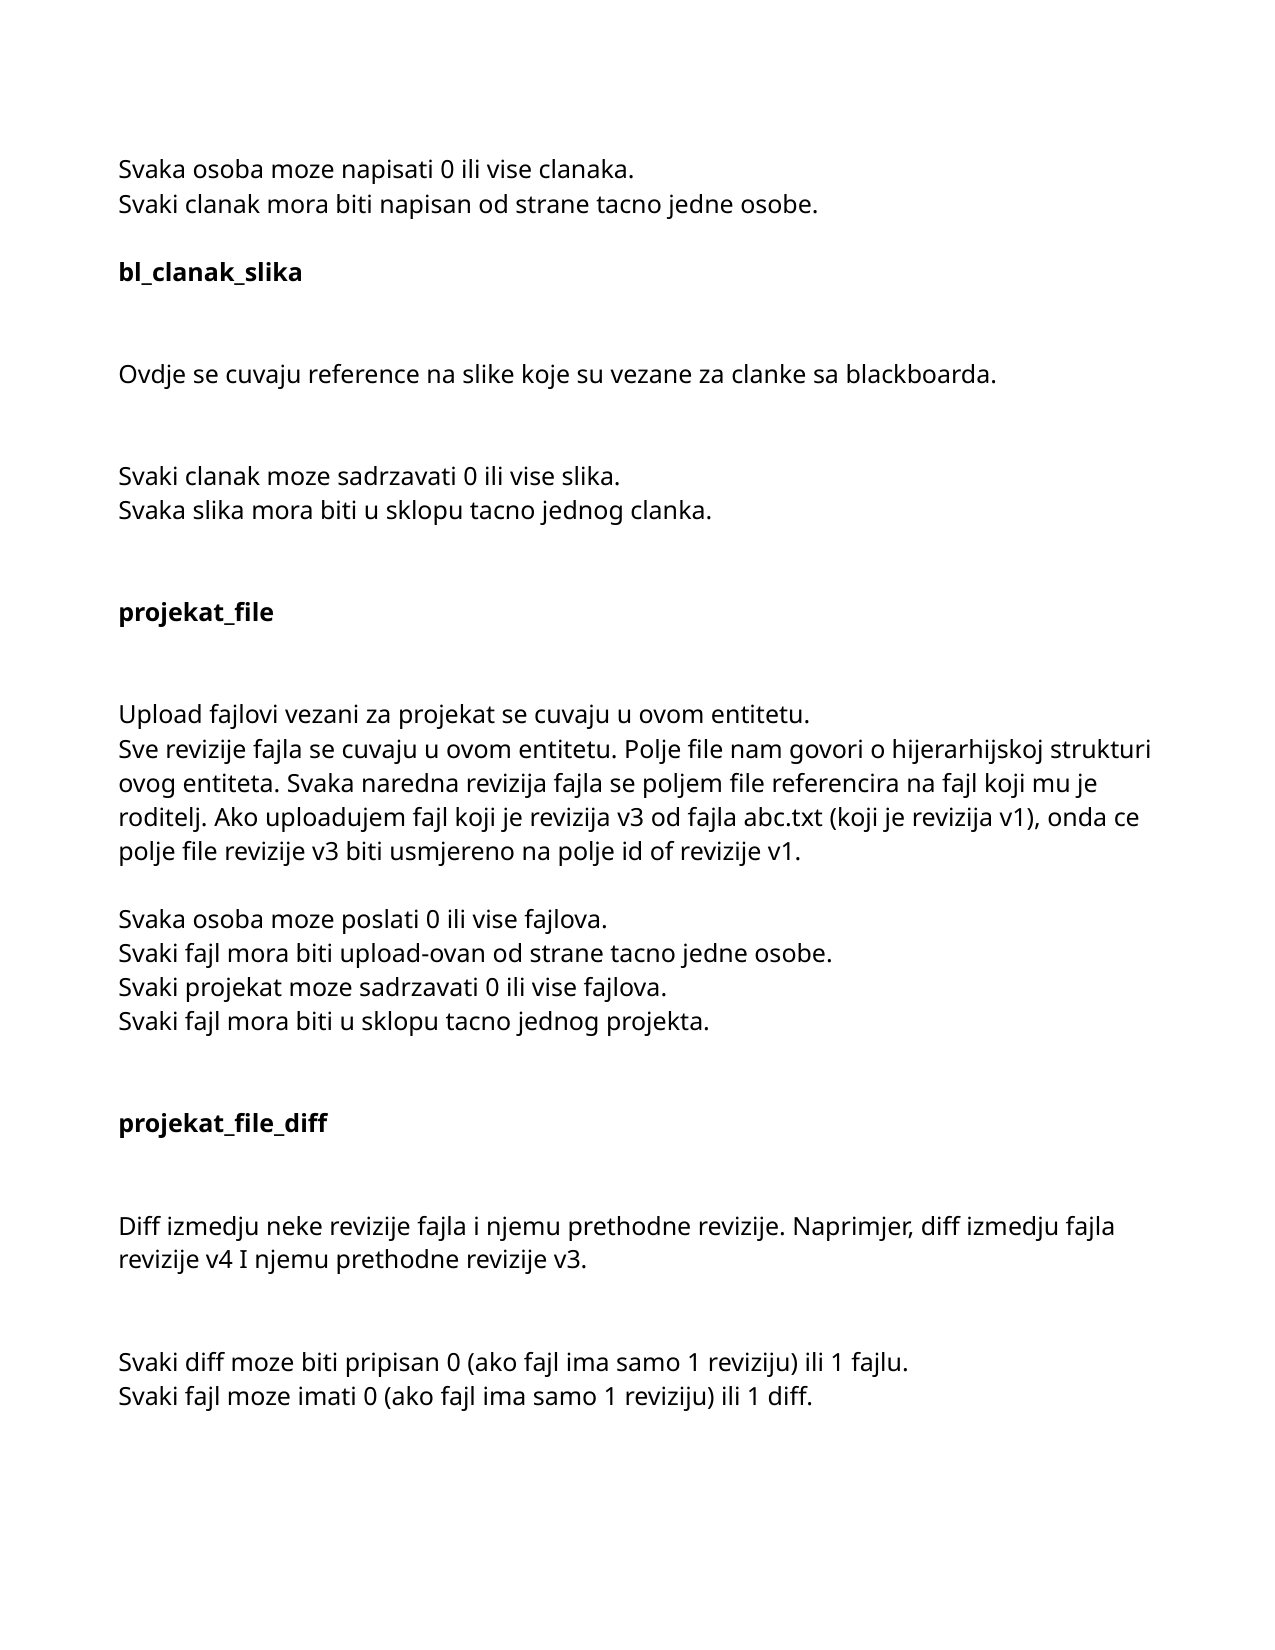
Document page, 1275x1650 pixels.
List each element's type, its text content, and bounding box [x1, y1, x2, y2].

text Svaka slika mora biti u sklopu tacno jednog clanka. [118, 493, 1157, 527]
text Sve revizije fajla se cuvaju u ovom entitetu. Polje file nam govori o hijerarhijskoj strukturi ovog entiteta. Svaka naredna revizija fajla se poljem file referencira na fajl koji mu je roditelj. Ako uploadujem fajl koji je revizija v3 od fajla abc.txt (koji je revizija v1), onda ce polje file revizije v3 biti usmjereno na polje id of revizije v1. [118, 731, 1157, 867]
text projekat_file_diff [118, 1106, 1157, 1140]
text Svaki projekat moze sadrzavati 0 ili vise fajlova. [118, 970, 1157, 1004]
text Diff izmedju neke revizije fajla i njemu prethodne revizije. Naprimjer, diff izmedju fajla revizije v4 I njemu prethodne revizije v3. [118, 1208, 1157, 1276]
text Svaka osoba moze poslati 0 ili vise fajlova. [118, 902, 1157, 936]
text Svaki clanak moze sadrzavati 0 ili vise slika. [118, 459, 1157, 493]
text Svaki fajl mora biti u sklopu tacno jednog projekta. [118, 1004, 1157, 1038]
text Svaka osoba moze napisati 0 ili vise clanaka. [118, 152, 1157, 186]
text Svaki fajl mora biti upload-ovan od strane tacno jedne osobe. [118, 936, 1157, 970]
text Ovdje se cuvaju reference na slike koje su vezane za clanke sa blackboarda. [118, 357, 1157, 391]
text Upload fajlovi vezani za projekat se cuvaju u ovom entitetu. [118, 697, 1157, 731]
text bl_clanak_slika [118, 254, 1157, 288]
text projekat_file [118, 595, 1157, 629]
text Svaki diff moze biti pripisan 0 (ako fajl ima samo 1 reviziju) ili 1 fajlu. [118, 1344, 1157, 1378]
text Svaki clanak mora biti napisan od strane tacno jedne osobe. [118, 186, 1157, 220]
text Svaki fajl moze imati 0 (ako fajl ima samo 1 reviziju) ili 1 diff. [118, 1378, 1157, 1412]
